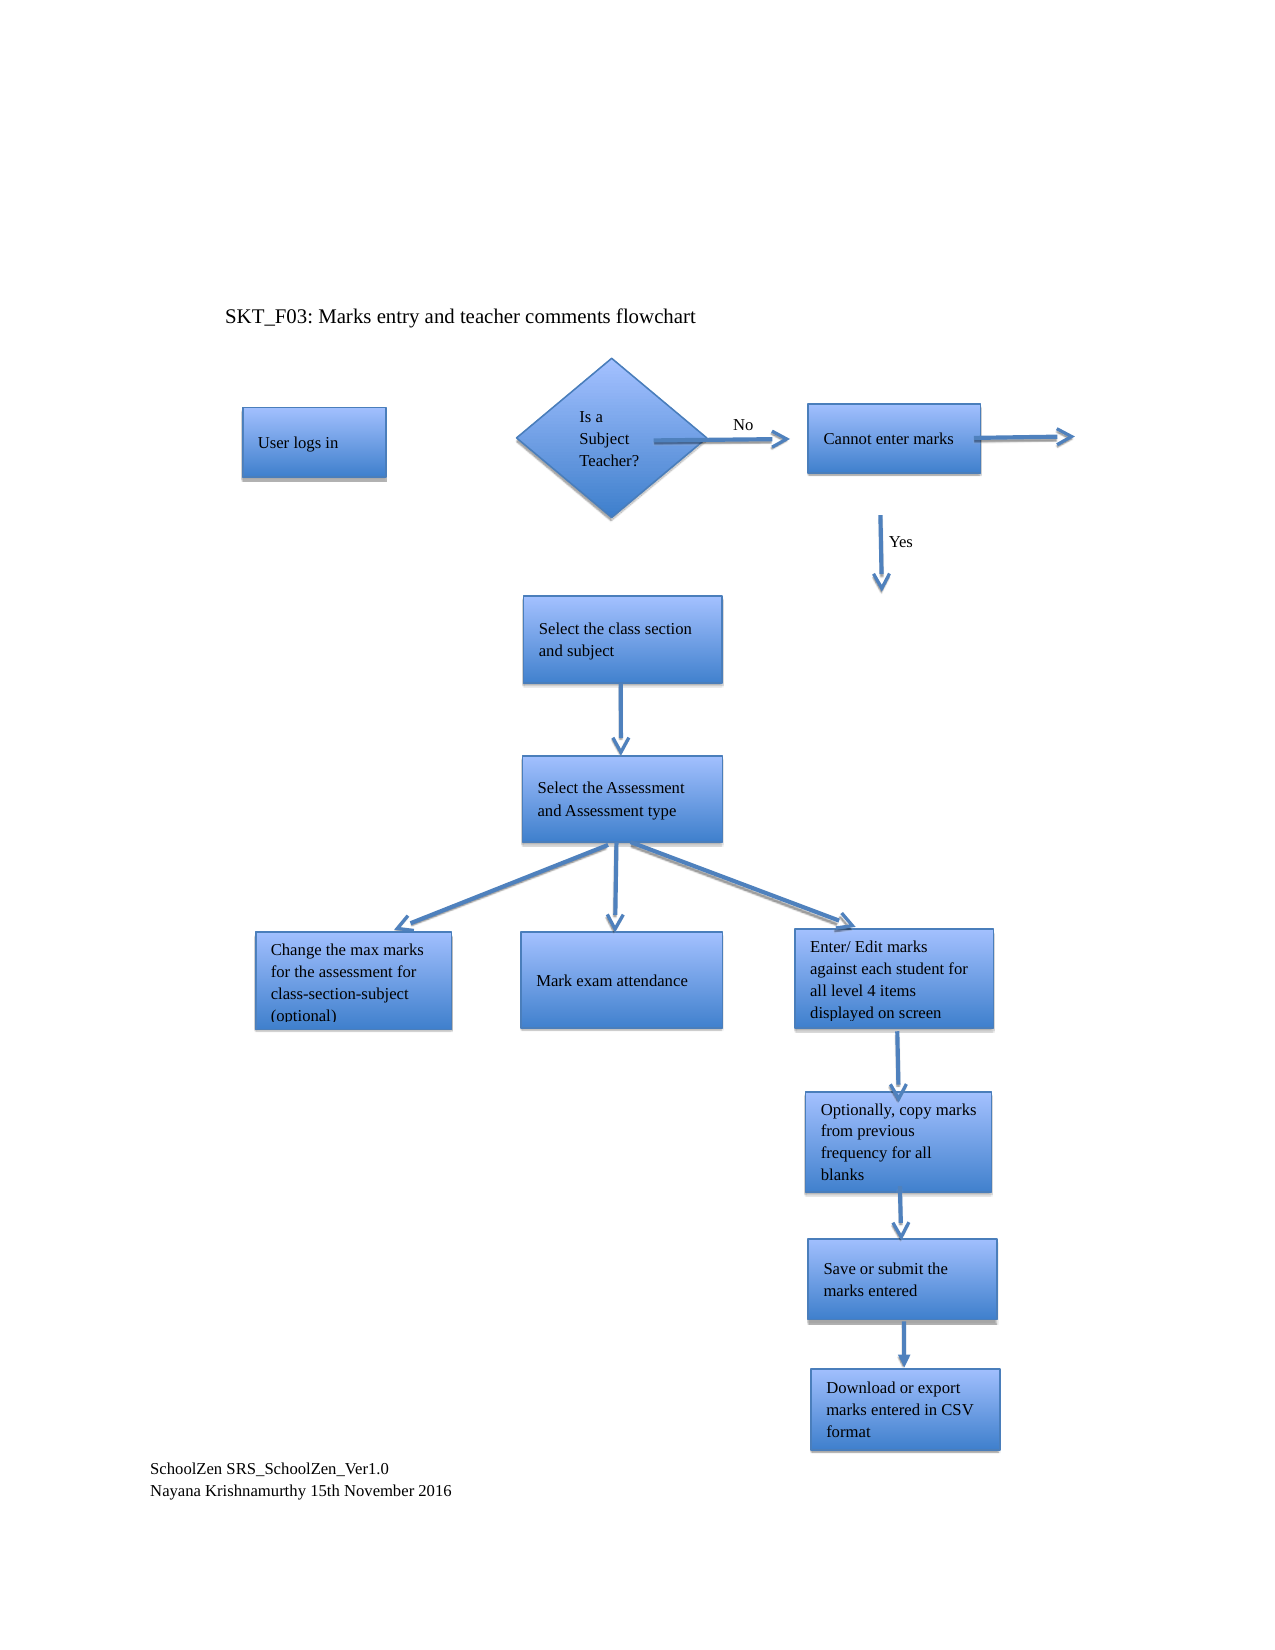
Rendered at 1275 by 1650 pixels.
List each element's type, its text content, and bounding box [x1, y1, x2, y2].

text User logs in [258, 433, 371, 452]
text Mark exam attendance [536, 971, 707, 990]
text Select the class section and subject [539, 619, 707, 660]
text Optionally, copy marks from previous frequency for all blanks [821, 1099, 977, 1184]
text SKT_F03: Marks entry and teacher comments flowchart [225, 304, 1125, 328]
text Enter/ Edit marks against each student for all level 4 items displayed on screen [810, 937, 979, 1021]
text Download or export marks entered in CSV format [826, 1378, 985, 1441]
text Change the max marks for the assessment for class-section-subject (optional) [271, 940, 437, 1022]
text Save or submit the marks entered [823, 1259, 982, 1300]
text Cannot enter marks [823, 429, 966, 448]
text Yes [888, 531, 921, 551]
text Is a Subject Teacher? [579, 406, 644, 469]
text No [733, 415, 756, 434]
text Select the Assessment and Assessment type [537, 778, 707, 819]
